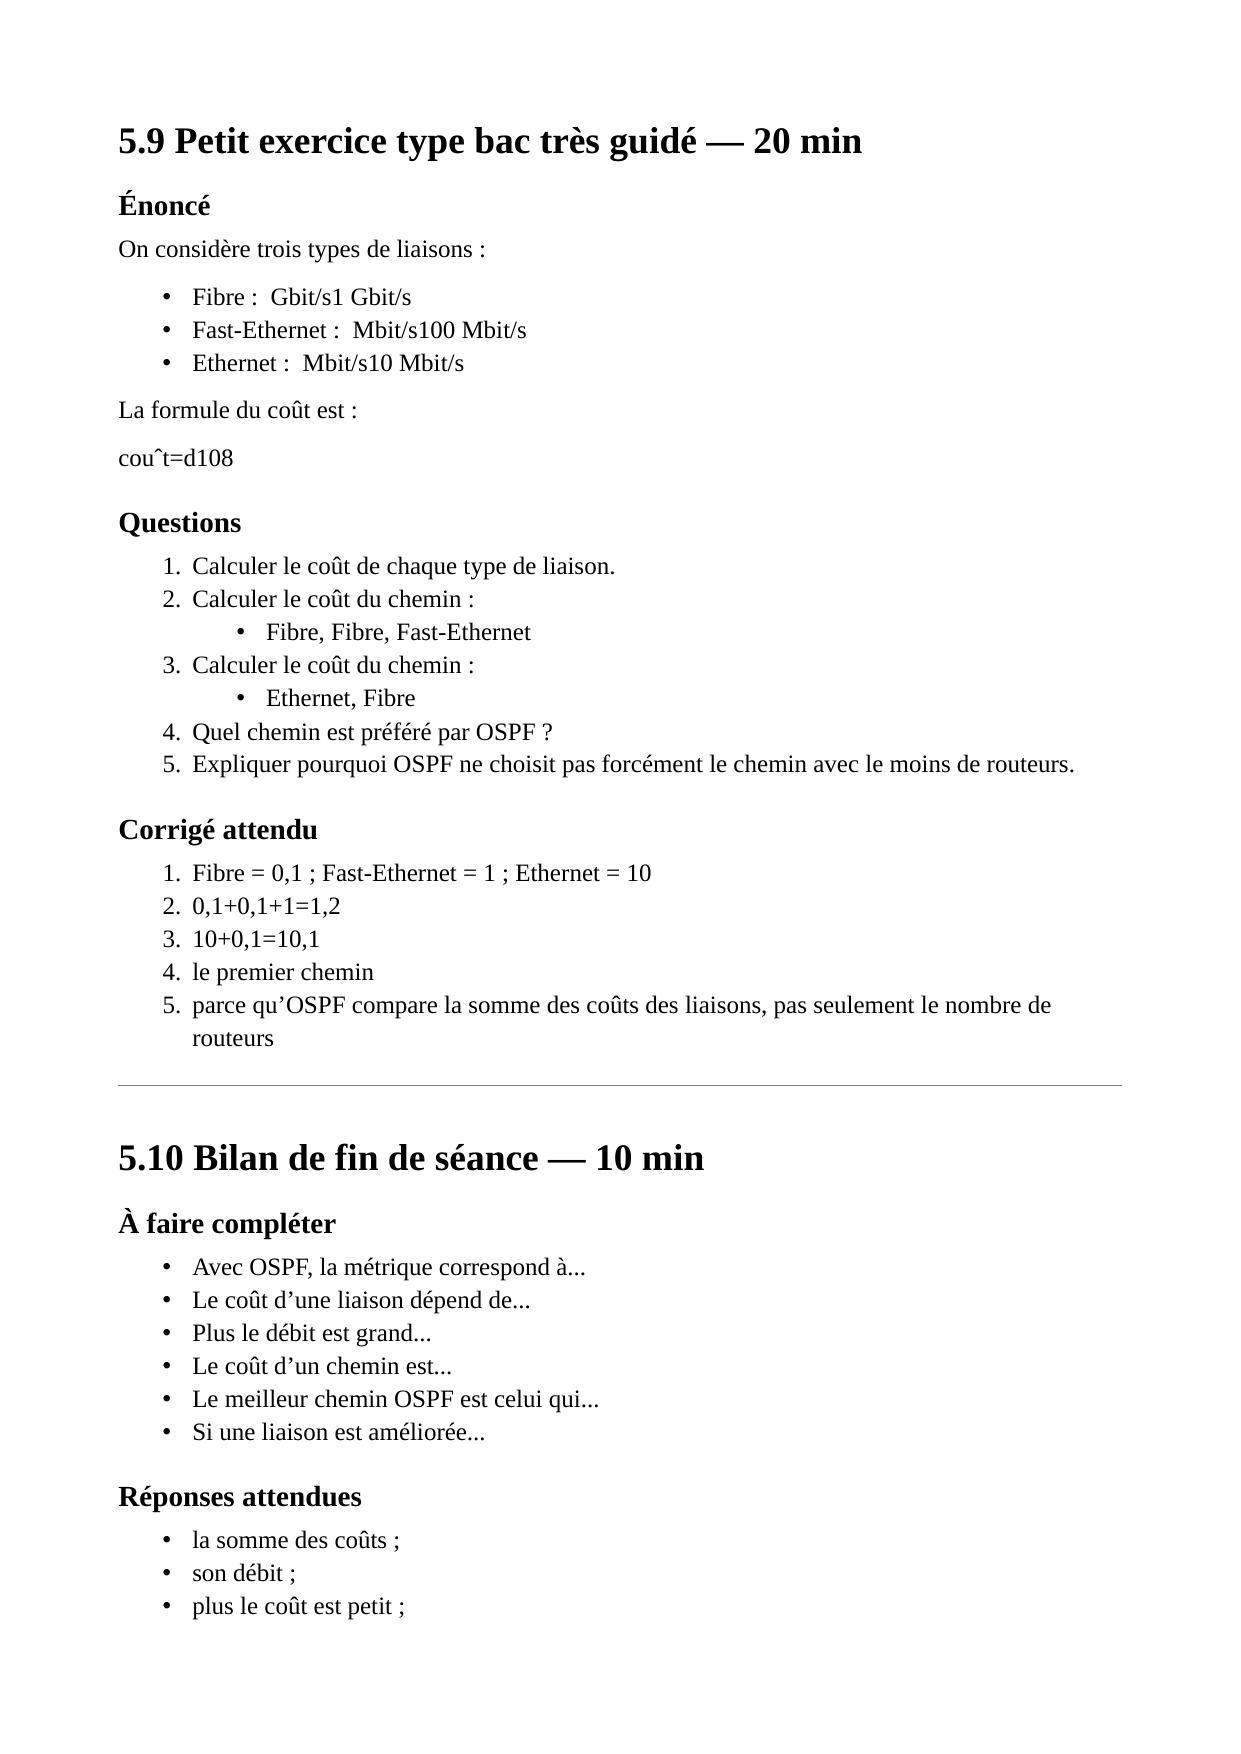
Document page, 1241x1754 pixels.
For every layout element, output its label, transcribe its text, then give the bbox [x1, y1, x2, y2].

list Calculer le coût du chemin : [162, 651, 1122, 679]
text couˆt=d108​ [118, 443, 1122, 472]
list 10+0,1=10,1 [162, 924, 1122, 953]
list Plus le débit est grand... [162, 1318, 1122, 1347]
list Fibre : Gbit/s1 Gbit/s [162, 282, 1122, 311]
list Calculer le coût de chaque type de liaison. [162, 551, 1122, 580]
subtitle Énoncé [118, 188, 1122, 222]
list son débit ; [162, 1558, 1122, 1587]
list Fibre = 0,1 ; Fast-Ethernet = 1 ; Ethernet = 10 [162, 858, 1122, 887]
list Quel chemin est préféré par OSPF ? [162, 717, 1122, 745]
subtitle Questions [118, 505, 1122, 539]
list Calculer le coût du chemin : [162, 584, 1122, 613]
list parce qu’OSPF compare la somme des coûts des liaisons, pas seulement le nombre de routeurs [162, 990, 1122, 1052]
text La formule du coût est : [118, 396, 1122, 424]
list le premier chemin [162, 957, 1122, 986]
list Ethernet : Mbit/s10 Mbit/s [162, 348, 1122, 377]
list Expliquer pourquoi OSPF ne choisit pas forcément le chemin avec le moins de routeurs. [162, 749, 1122, 778]
subtitle À faire compléter [118, 1206, 1122, 1239]
list la somme des coûts ; [162, 1525, 1122, 1554]
list Fibre, Fibre, Fast-Ethernet [236, 617, 1122, 646]
list plus le coût est petit ; [162, 1591, 1122, 1620]
subtitle Réponses attendues [118, 1479, 1122, 1513]
subtitle 5.9 Petit exercice type bac très guidé — 20 min [118, 118, 1122, 161]
list Si une liaison est améliorée... [162, 1417, 1122, 1446]
subtitle 5.10 Bilan de fin de séance — 10 min [118, 1136, 1122, 1179]
list Avec OSPF, la métrique correspond à... [162, 1252, 1122, 1281]
list Ethernet, Fibre [236, 683, 1122, 712]
list Le coût d’un chemin est... [162, 1351, 1122, 1380]
subtitle Corrigé attendu [118, 812, 1122, 845]
text On considère trois types de liaisons : [118, 234, 1122, 263]
list Le coût d’une liaison dépend de... [162, 1285, 1122, 1314]
list 0,1+0,1+1=1,2 [162, 891, 1122, 919]
list Fast-Ethernet : Mbit/s100 Mbit/s [162, 315, 1122, 344]
list Le meilleur chemin OSPF est celui qui... [162, 1384, 1122, 1413]
